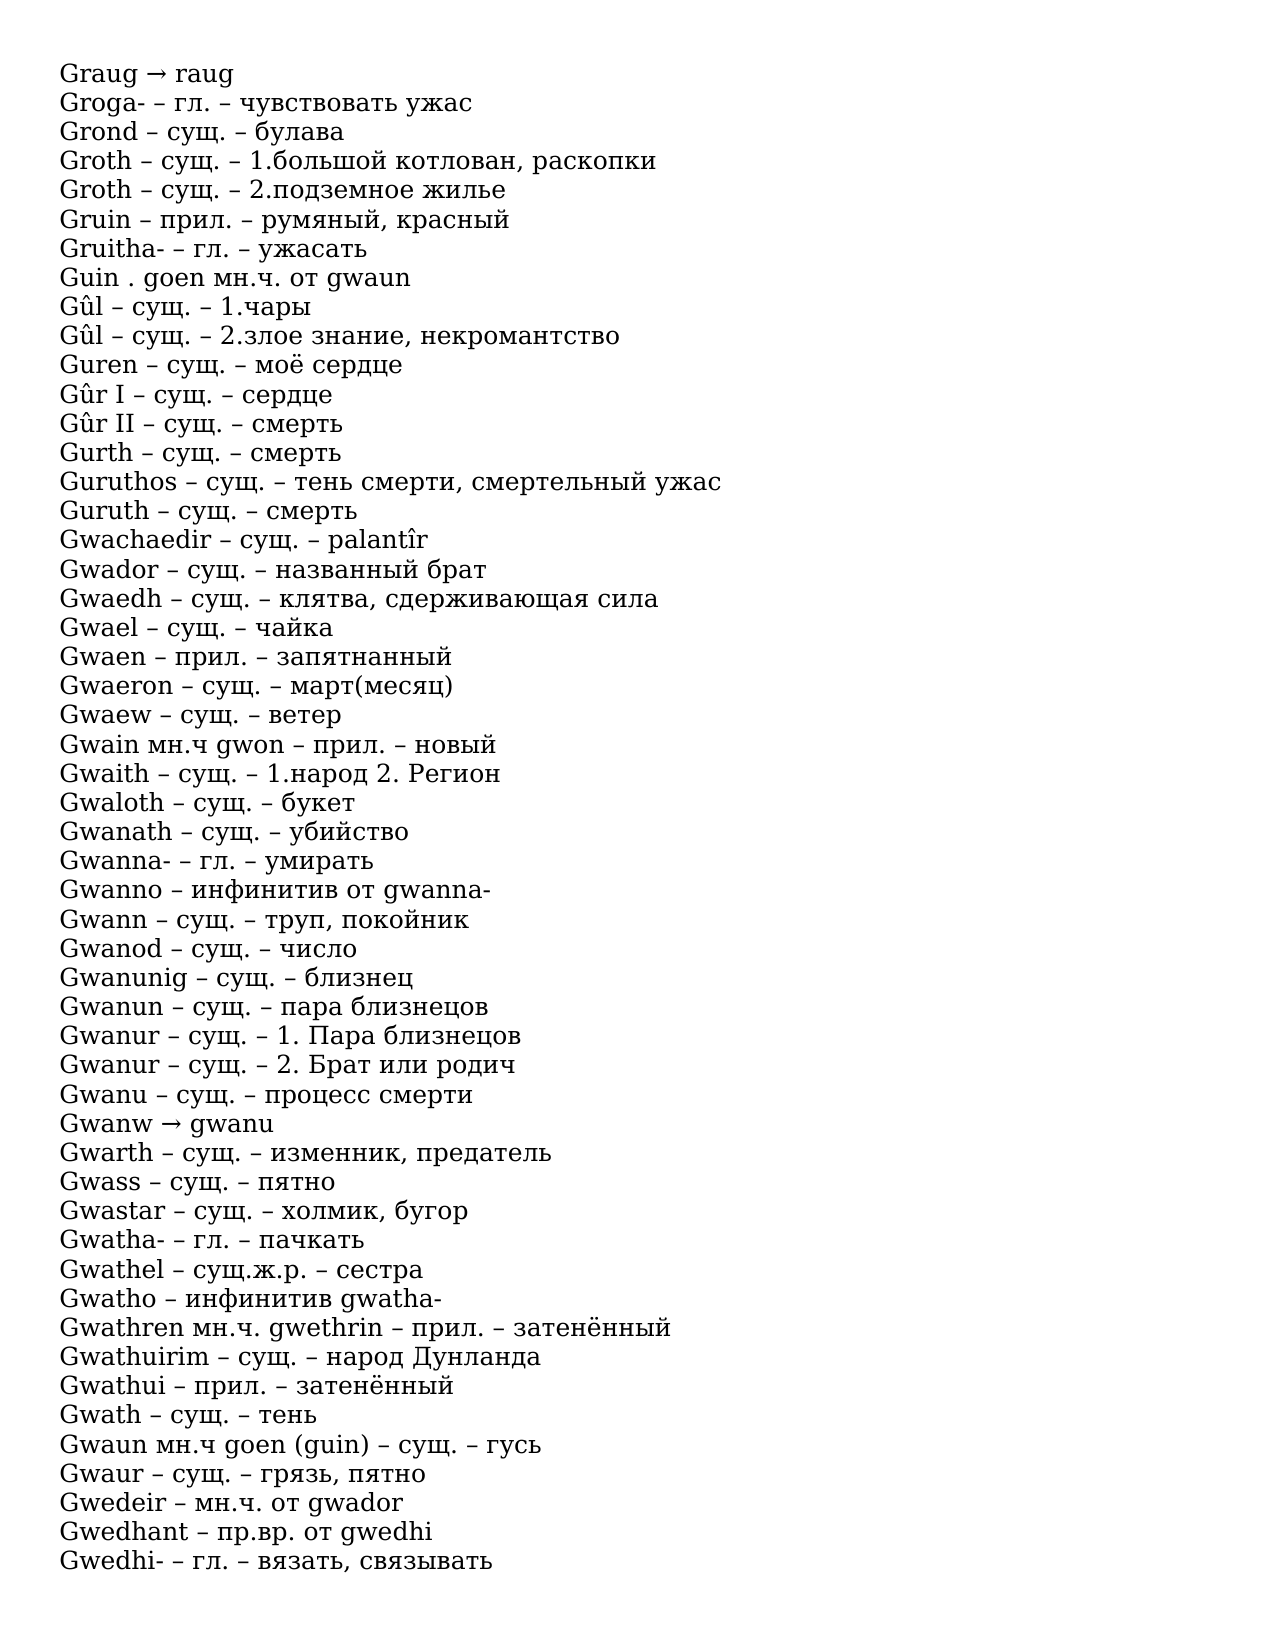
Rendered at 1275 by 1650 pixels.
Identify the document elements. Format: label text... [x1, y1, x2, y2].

text Gwaloth – сущ. – букет [59, 788, 1216, 817]
text Gûr I – сущ. – сердце [59, 380, 1216, 409]
text Gwanur – сущ. – 1. Пара близнецов [59, 1022, 1216, 1051]
text Gruitha- – гл. – ужасать [59, 234, 1216, 263]
text Gwaur – сущ. – грязь, пятно [59, 1459, 1216, 1488]
text Gwathren мн.ч. gwethrin – прил. – затенённый [59, 1313, 1216, 1342]
text Gwatho – инфинитив gwatha- [59, 1284, 1216, 1313]
text Gûr II – сущ. – смерть [59, 409, 1216, 438]
text Groga- – гл. – чувствовать ужас [59, 88, 1216, 117]
text Gwael – сущ. – чайка [59, 613, 1216, 642]
text Gwaun мн.ч goen (guin) – сущ. – гусь [59, 1430, 1216, 1459]
text Gwarth – сущ. – изменник, предатель [59, 1138, 1216, 1167]
text Gwanur – сущ. – 2. Брат или родич [59, 1051, 1216, 1080]
text Gwastar – сущ. – холмик, бугор [59, 1197, 1216, 1226]
text Graug → raug [59, 59, 1216, 88]
text Guruthos – сущ. – тень смерти, смертельный ужас [59, 467, 1216, 497]
text Gûl – сущ. – 2.злое знание, некромантство [59, 322, 1216, 351]
text Groth – сущ. – 2.подземное жилье [59, 176, 1216, 205]
text Gwann – сущ. – труп, покойник [59, 905, 1216, 934]
text Gwanun – сущ. – пара близнецов [59, 992, 1216, 1022]
text Gwachaedir – сущ. – palantîr [59, 526, 1216, 555]
text Gwedhi- – гл. – вязать, связывать [59, 1547, 1216, 1576]
text Gwanunig – сущ. – близнец [59, 963, 1216, 992]
text Gwaedh – сущ. – клятва, сдерживающая сила [59, 584, 1216, 613]
text Gwass – сущ. – пятно [59, 1167, 1216, 1197]
text Gwain мн.ч gwоn – прил. – новый [59, 730, 1216, 759]
text Guren – сущ. – моё сердце [59, 351, 1216, 380]
text Gwathui – прил. – затенённый [59, 1372, 1216, 1401]
text Gwaith – сущ. – 1.народ 2. Регион [59, 759, 1216, 788]
text Groth – сущ. – 1.большой котлован, раскопки [59, 147, 1216, 176]
text Guin . goen мн.ч. от gwaun [59, 263, 1216, 292]
text Gwedhant – пр.вр. от gwedhi [59, 1517, 1216, 1547]
text Gwanu – сущ. – процесс смерти [59, 1080, 1216, 1109]
text Gwanath – сущ. – убийство [59, 817, 1216, 847]
text Gwanna- – гл. – умирать [59, 847, 1216, 876]
text Gwanod – сущ. – число [59, 934, 1216, 963]
text Gwathuirim – сущ. – народ Дунланда [59, 1342, 1216, 1372]
text Gwedeir – мн.ч. от gwador [59, 1488, 1216, 1517]
text Gwador – сущ. – названный брат [59, 555, 1216, 584]
text Gwanw → gwanu [59, 1109, 1216, 1138]
text Gwaeron – сущ. – март(месяц) [59, 672, 1216, 701]
text Gwath – сущ. – тень [59, 1401, 1216, 1430]
text Grond – сущ. – булава [59, 117, 1216, 147]
text Gwaew – сущ. – ветер [59, 701, 1216, 730]
text Gwaen – прил. – запятнанный [59, 642, 1216, 672]
text Gwatha- – гл. – пачкать [59, 1226, 1216, 1255]
text Gruin – прил. – румяный, красный [59, 205, 1216, 234]
text Gwathel – сущ.ж.р. – сестра [59, 1255, 1216, 1284]
text Gurth – сущ. – смерть [59, 438, 1216, 467]
text Guruth – сущ. – смерть [59, 497, 1216, 526]
text Gûl – сущ. – 1.чары [59, 292, 1216, 322]
text Gwanno – инфинитив от gwanna- [59, 876, 1216, 905]
